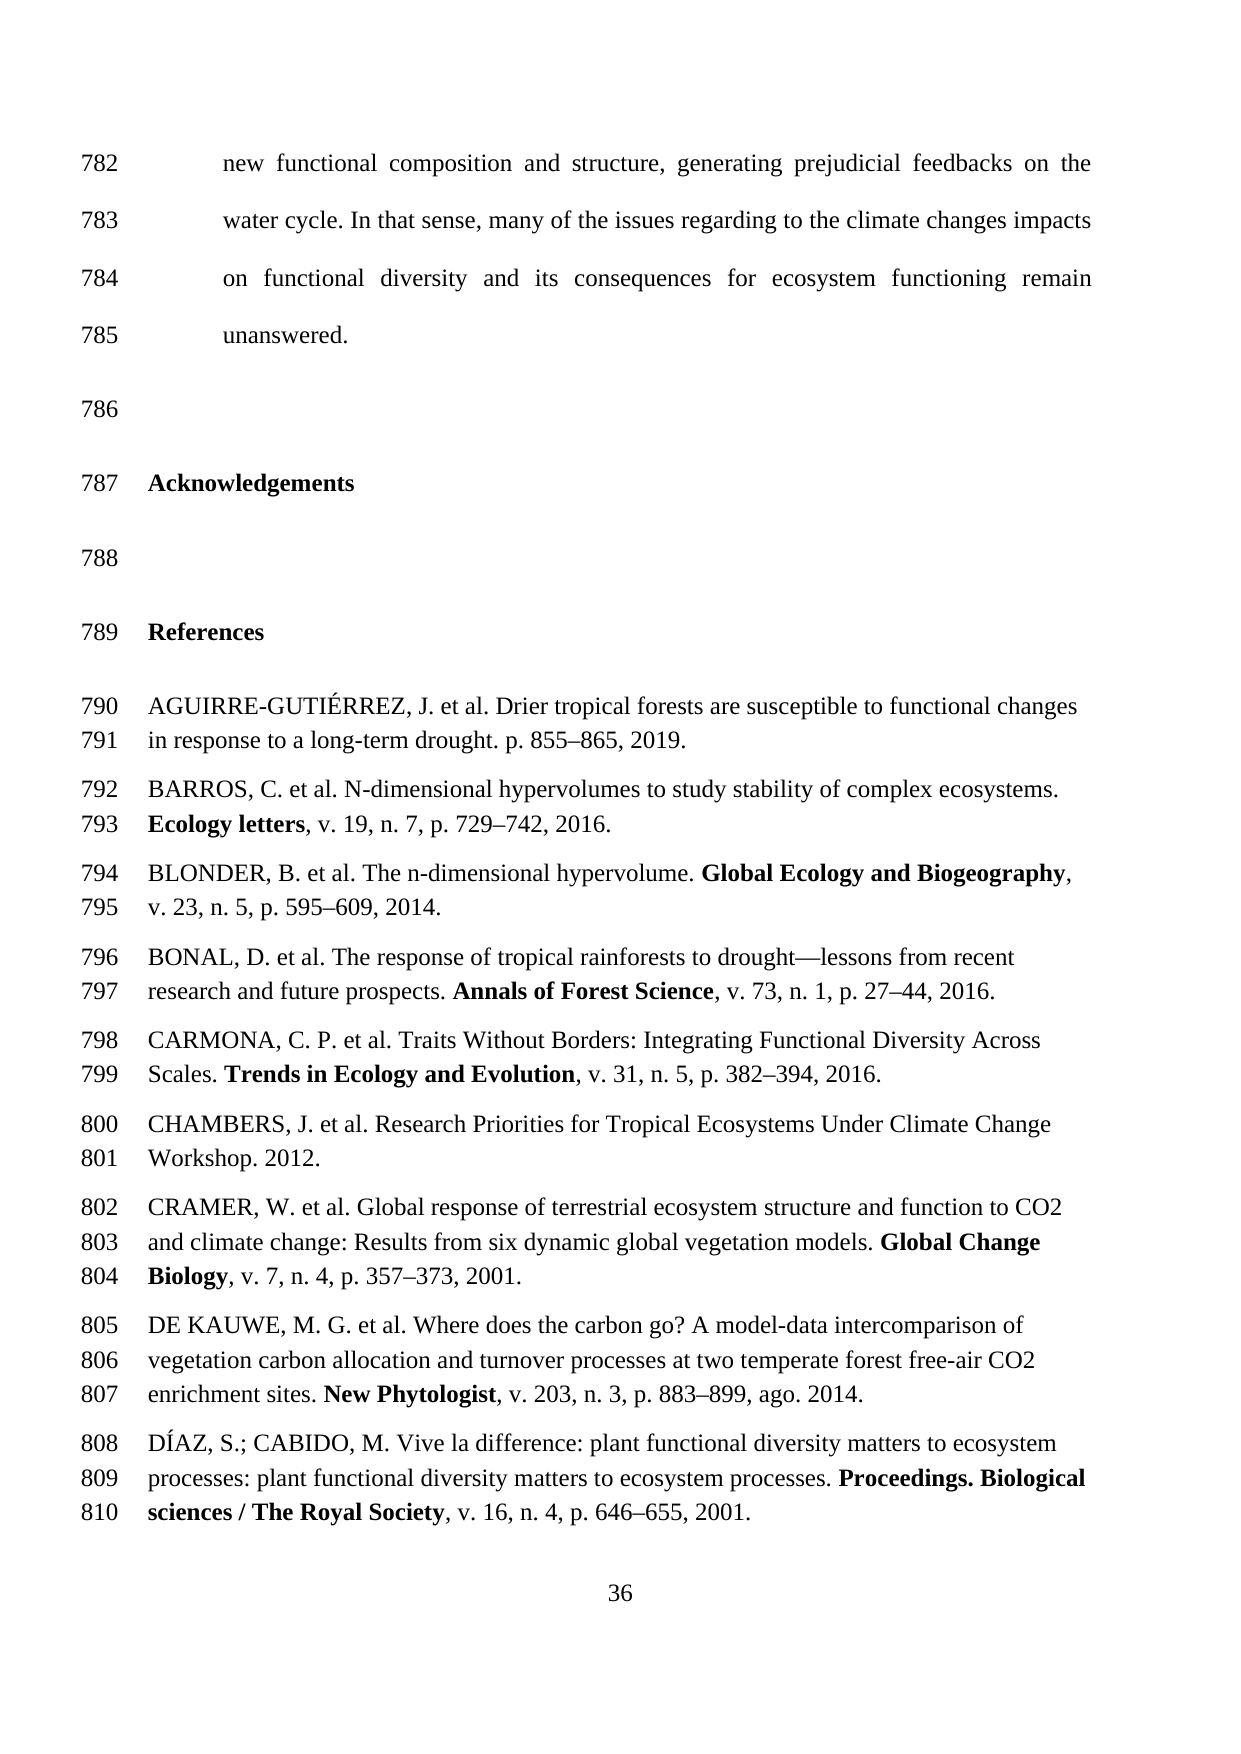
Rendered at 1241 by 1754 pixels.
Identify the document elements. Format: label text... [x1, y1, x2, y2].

text AGUIRRE-GUTIÉRREZ, J. et al. Drier tropical forests are susceptible to functional changes in response to a long-term drought. p. 855–865, 2019. [148, 691, 1093, 754]
text CHAMBERS, J. et al. Research Priorities for Tropical Ecosystems Under Climate Change Workshop. 2012. [148, 1109, 1093, 1172]
text Acknowledgements [148, 468, 1093, 497]
text CARMONA, C. P. et al. Traits Without Borders: Integrating Functional Diversity Across Scales. Trends in Ecology and Evolution, v. 31, n. 5, p. 382–394, 2016. [148, 1025, 1093, 1088]
list new functional composition and structure, generating prejudicial feedbacks on the water cycle. In that sense, many of the issues regarding to the climate changes impacts on functional diversity and its consequences for ecosystem functioning remain unanswered. [185, 148, 1093, 349]
text BONAL, D. et al. The response of tropical rainforests to drought—lessons from recent research and future prospects. Annals of Forest Science, v. 73, n. 1, p. 27–44, 2016. [148, 942, 1093, 1005]
text CRAMER, W. et al. Global response of terrestrial ecosystem structure and function to CO2 and climate change: Results from six dynamic global vegetation models. Global Change Biology, v. 7, n. 4, p. 357–373, 2001. [148, 1192, 1093, 1290]
text References [148, 617, 1093, 646]
text DÍAZ, S.; CABIDO, M. Vive la difference: plant functional diversity matters to ecosystem processes: plant functional diversity matters to ecosystem processes. Proceedings. Biological sciences / The Royal Society, v. 16, n. 4, p. 646–655, 2001. [148, 1428, 1093, 1526]
text DE KAUWE, M. G. et al. Where does the carbon go? A model-data intercomparison of vegetation carbon allocation and turnover processes at two temperate forest free-air CO2 enrichment sites. New Phytologist, v. 203, n. 3, p. 883–899, ago. 2014. [148, 1310, 1093, 1408]
text BLONDER, B. et al. The n-dimensional hypervolume. Global Ecology and Biogeography, v. 23, n. 5, p. 595–609, 2014. [148, 858, 1093, 921]
text BARROS, C. et al. N-dimensional hypervolumes to study stability of complex ecosystems. Ecology letters, v. 19, n. 7, p. 729–742, 2016. [148, 774, 1093, 838]
